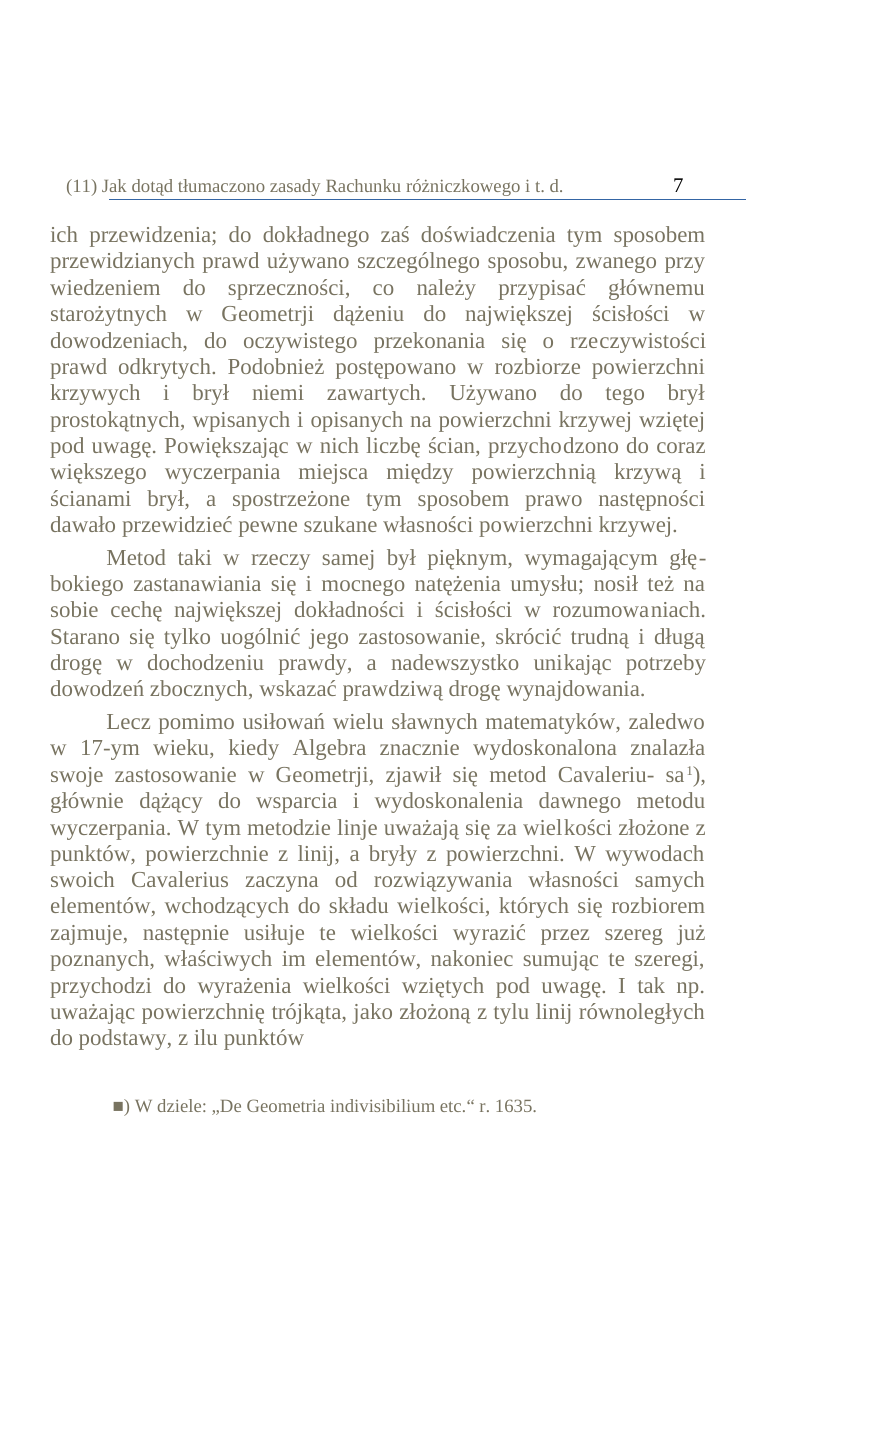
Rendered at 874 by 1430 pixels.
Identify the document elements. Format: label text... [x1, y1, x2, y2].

text Metod taki w rzeczy samej był pięknym, wymagającym głę­bokiego zastanawiania się i mocnego natężenia umysłu; nosił też na sobie cechę największej dokładności i ścisłości w rozumowa­niach. Starano się tylko uogólnić jego zastosowanie, skrócić trudną i długą drogę w dochodzeniu prawdy, a nadewszystko uni­kając potrzeby dowodzeń zbocznych, wskazać prawdziwą drogę wynajdowania. [50, 544, 706, 702]
text ■) W dziele: „De Geometria indivisibilium etc.“ r. 1635. [50, 1094, 706, 1116]
text ich przewidzenia; do dokładnego zaś doświadczenia tym sposobem przewidzianych prawd używano szczególnego sposobu, zwanego przy wiedzeniem do sprzeczności, co należy przypisać głównemu starożytnych w Geometrji dążeniu do największej ścisłości w dowodzeniach, do oczywistego przekonania się o rze­czywistości prawd odkrytych. Podobnież postępowano w rozbiorze powierzchni krzywych i brył niemi zawartych. Używano do tego brył prostokątnych, wpisanych i opisanych na powierzchni krzywej wziętej pod uwagę. Powiększając w nich liczbę ścian, przycho­dzono do coraz większego wyczerpania miejsca między powierzch­nią krzywą i ścianami brył, a spostrzeżone tym sposobem prawo następności dawało przewidzieć pewne szukane własności po­wierzchni krzywej. [50, 221, 706, 537]
text Lecz pomimo usiłowań wielu sławnych matematyków, zaledwo w 17-ym wieku, kiedy Algebra znacznie wydoskonalona znalazła swoje zastosowanie w Geometrji, zjawił się metod Cavaleriu- sa1), głównie dążący do wsparcia i wydoskonalenia dawnego metodu wyczerpania. W tym metodzie linje uważają się za wiel­kości złożone z punktów, powierzchnie z linij, a bryły z powierzchni. W wywodach swoich Cavalerius zaczyna od rozwiązywania własności samych elementów, wchodzących do składu wielkości, których się rozbiorem zajmuje, następnie usiłuje te wielkości wy­razić przez szereg już poznanych, właściwych im elementów, nakoniec sumując te szeregi, przychodzi do wyrażenia wielkości wziętych pod uwagę. I tak np. uważając powierzchnię trójkąta, jako złożoną z tylu linij równoległych do podstawy, z ilu punktów [50, 708, 706, 1051]
